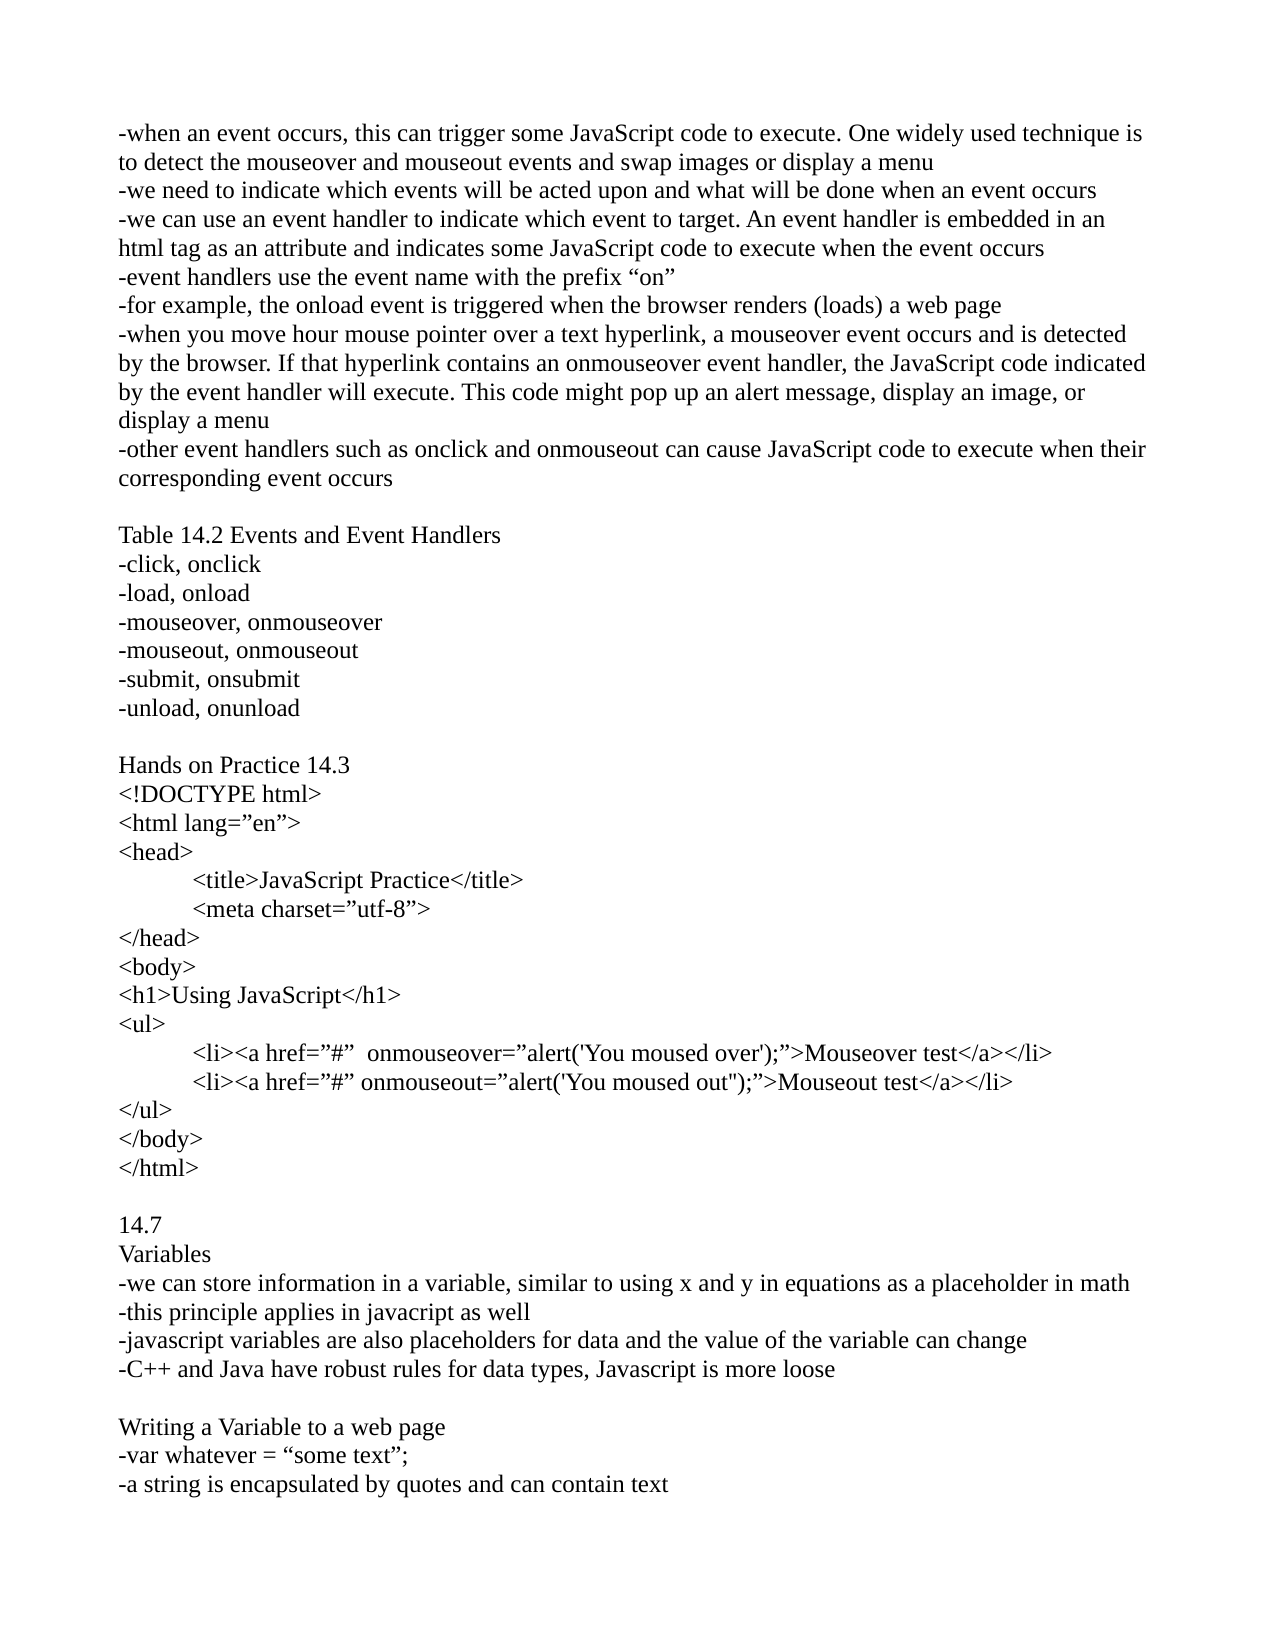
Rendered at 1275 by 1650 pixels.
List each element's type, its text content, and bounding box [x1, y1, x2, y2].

text -click, onclick [118, 549, 1157, 578]
text <!DOCTYPE html> [118, 779, 1157, 808]
text -var whatever = “some text”; [118, 1441, 1157, 1469]
text -C++ and Java have robust rules for data types, Javascript is more loose [118, 1354, 1157, 1383]
text Variables [118, 1239, 1157, 1268]
text -when you move hour mouse pointer over a text hyperlink, a mouseover event occurs and is detected by the browser. If that hyperlink contains an onmouseover event handler, the JavaScript code indicated by the event handler will execute. This code might pop up an alert message, display an image, or display a menu [118, 319, 1157, 434]
text -mouseout, onmouseout [118, 636, 1157, 664]
text Writing a Variable to a web page [118, 1412, 1157, 1441]
text -this principle applies in javacript as well [118, 1297, 1157, 1326]
text <title>JavaScript Practice</title> [118, 866, 1157, 894]
text </ul> [118, 1096, 1157, 1124]
text <h1>Using JavaScript</h1> [118, 981, 1157, 1009]
text -load, onload [118, 578, 1157, 607]
text <head> [118, 837, 1157, 866]
text -a string is encapsulated by quotes and can contain text [118, 1469, 1157, 1498]
text -we need to indicate which events will be acted upon and what will be done when an event occurs [118, 176, 1157, 204]
text -mouseover, onmouseover [118, 607, 1157, 636]
text <ul> [118, 1009, 1157, 1038]
text -when an event occurs, this can trigger some JavaScript code to execute. One widely used technique is to detect the mouseover and mouseout events and swap images or display a menu [118, 118, 1157, 176]
text Table 14.2 Events and Event Handlers [118, 521, 1157, 549]
text Hands on Practice 14.3 [118, 751, 1157, 779]
text <meta charset=”utf-8”> [118, 894, 1157, 923]
text -other event handlers such as onclick and onmouseout can cause JavaScript code to execute when their corresponding event occurs [118, 434, 1157, 492]
text -javascript variables are also placeholders for data and the value of the variable can change [118, 1326, 1157, 1354]
text </head> [118, 923, 1157, 952]
text -unload, onunload [118, 693, 1157, 722]
text </html> [118, 1153, 1157, 1182]
text -we can use an event handler to indicate which event to target. An event handler is embedded in an html tag as an attribute and indicates some JavaScript code to execute when the event occurs [118, 204, 1157, 262]
text 14.7 [118, 1211, 1157, 1239]
text <li><a href=”#” onmouseover=”alert('You moused over');”>Mouseover test</a></li> [118, 1038, 1157, 1067]
text <html lang=”en”> [118, 808, 1157, 837]
text <body> [118, 952, 1157, 981]
text -submit, onsubmit [118, 664, 1157, 693]
text -we can store information in a variable, similar to using x and y in equations as a placeholder in math [118, 1268, 1157, 1297]
text </body> [118, 1124, 1157, 1153]
text -event handlers use the event name with the prefix “on” [118, 262, 1157, 291]
text <li><a href=”#” onmouseout=”alert('You moused out'');”>Mouseout test</a></li> [118, 1067, 1157, 1096]
text -for example, the onload event is triggered when the browser renders (loads) a web page [118, 291, 1157, 319]
